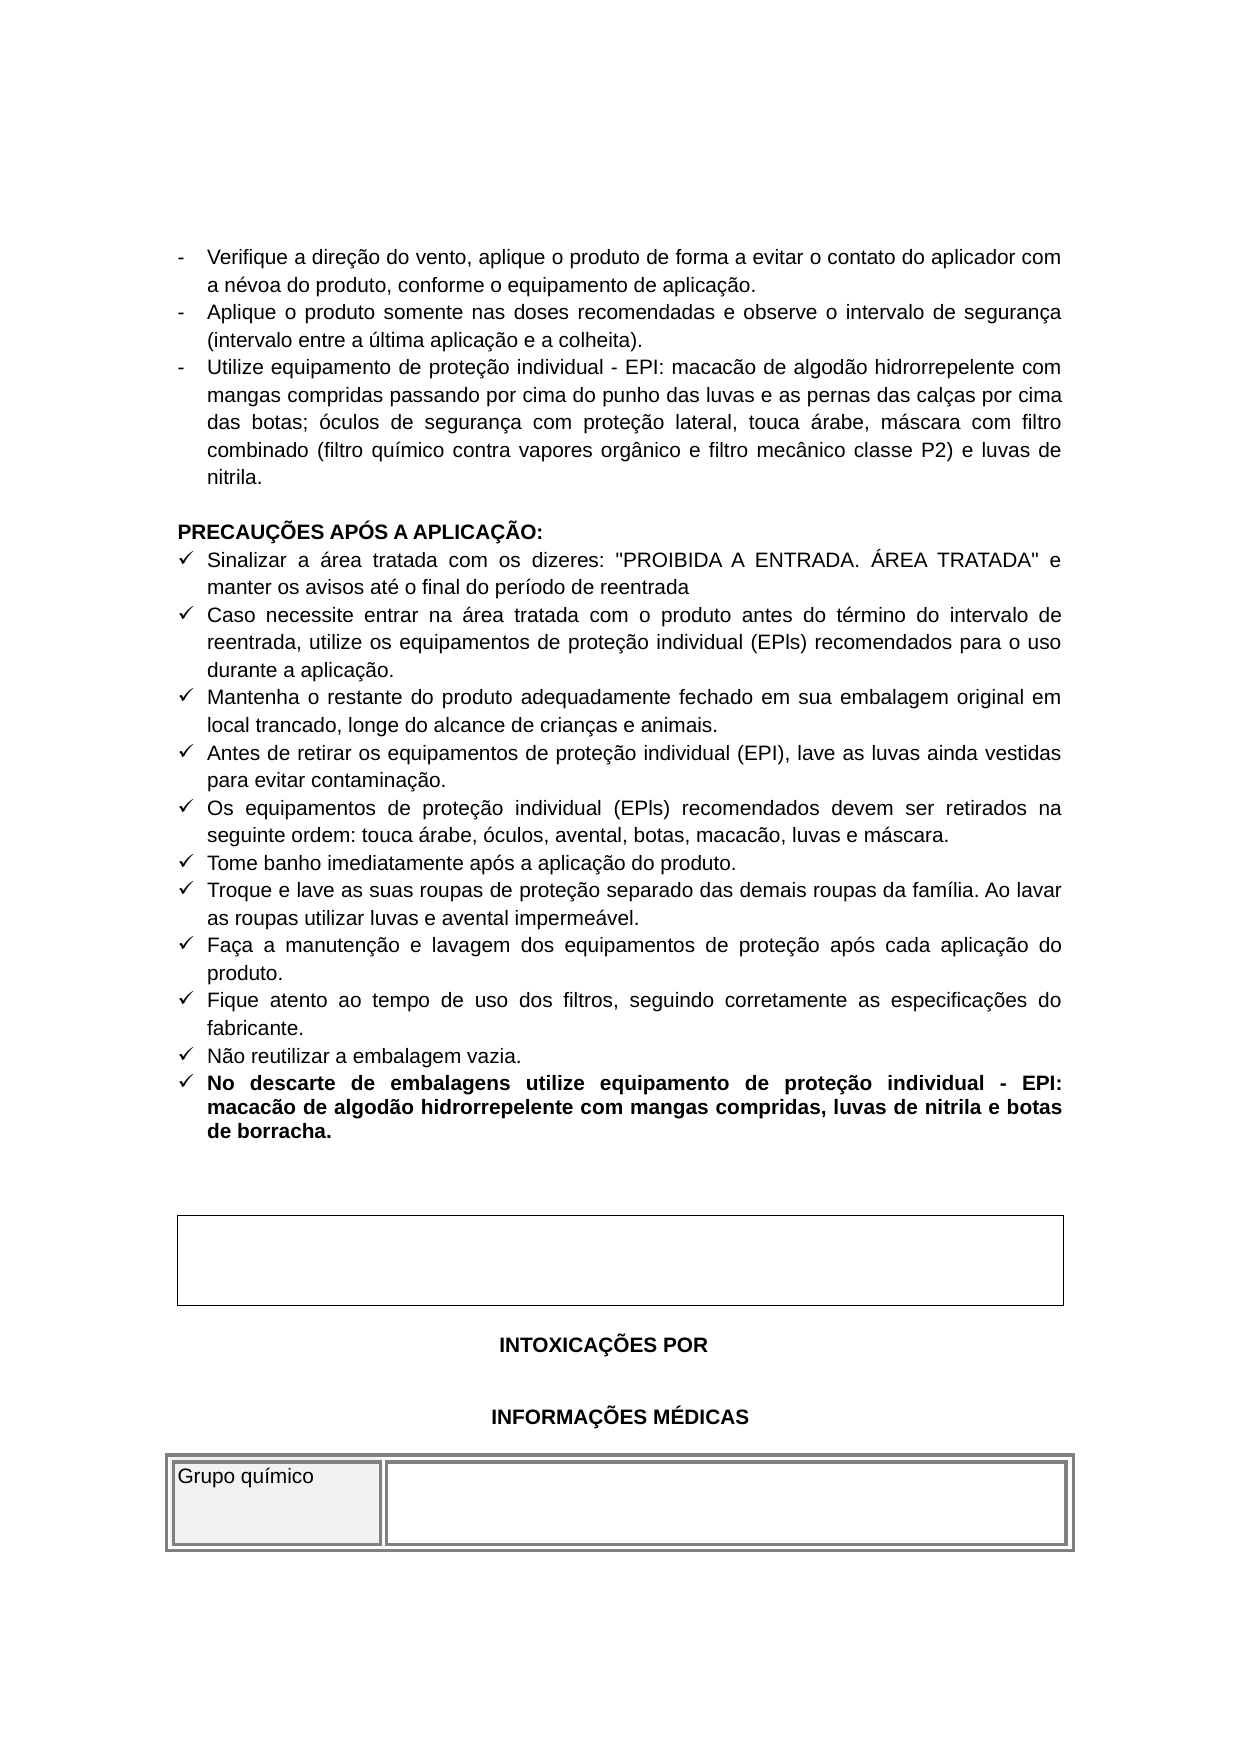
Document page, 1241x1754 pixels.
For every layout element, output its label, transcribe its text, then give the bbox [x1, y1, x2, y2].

list Os equipamentos de proteção individual (EPls) recomendados devem ser retirados na seguinte ordem: touca árabe, óculos, avental, botas, macacão, luvas e máscara. [177, 795, 1063, 847]
title intoxicações por <if test="o.type=='technical_product'"><o.technical_product_id.name></if><if test="o.type=='formulated_product'"><o.formulated_product_id.name></if> [177, 1333, 1063, 1405]
list Tome banho imediatamente após a aplicação do produto. [177, 851, 1063, 874]
title Informações MÉdicas [177, 1405, 1063, 1429]
list Troque e lave as suas roupas de proteção separado das demais roupas da família. Ao lavar as roupas utilizar luvas e avental impermeável. [177, 878, 1063, 930]
list Utilize equipamento de proteção individual - EPI: macacão de algodão hidrorrepelente com mangas compridas passando por cima do punho das luvas e as pernas das calças por cima das botas; óculos de segurança com proteção lateral, touca árabe, máscara com filtro combinado (filtro químico contra vapores orgânico e filtro mecânico classe P2) e luvas de nitrila. [177, 355, 1063, 489]
list </if> [140, 1167, 1063, 1191]
text PRECAUÇÕES APÓS A APLICAÇÃO: [177, 520, 1063, 544]
list Antes de retirar os equipamentos de proteção individual (EPI), lave as luvas ainda vestidas para evitar contaminação. [177, 740, 1063, 792]
list Caso necessite entrar na área tratada com o produto antes do término do intervalo de reentrada, utilize os equipamentos de proteção individual (EPls) recomendados para o uso durante a aplicação. [177, 603, 1063, 682]
list Faça a manutenção e lavagem dos equipamentos de proteção após cada aplicação do produto. [177, 933, 1063, 985]
list No descarte de embalagens utilize equipamento de proteção individual - EPI: macacão de algodão hidrorrepelente com mangas compridas, luvas de nitrila e botas de borracha. [177, 1071, 1063, 1143]
list Mantenha o restante do produto adequadamente fechado em sua embalagem original em local trancado, longe do alcance de crianças e animais. [177, 685, 1063, 737]
list Fique atento ao tempo de uso dos filtros, seguindo corretamente as especificações do fabricante. [177, 988, 1063, 1040]
table_header <for each="cqq in cqqs(o,'chemical')"> <cqq.ingredient_id.ingredient_group_id.name> </for> [388, 1464, 1064, 1543]
list Verifique a direção do vento, aplique o produto de forma a evitar o contato do aplicador com a névoa do produto, conforme o equipamento de aplicação. [177, 245, 1063, 296]
table_header <for each="cqq in cqqs(o,'chemical')"> <cqq.ingredient_id.ingredient_group_id.name> </for> [383, 1457, 1070, 1543]
list Não reutilizar a embalagem vazia. [177, 1043, 1063, 1067]
list Aplique o produto somente nas doses recomendadas e observe o intervalo de segurança (intervalo entre a última aplicação e a colheita). [177, 300, 1063, 351]
list Sinalizar a área tratada com os dizeres: "PROIBIDA A ENTRADA. ÁREA TRATADA" e manter os avisos até o final do período de reentrada [177, 547, 1063, 599]
table_header Grupo químico [170, 1457, 383, 1543]
table_header <for each="inf in informations(o, 'Primeiros socorros','approved')"> <insert_html(inf)> </for> [178, 1216, 1063, 1305]
